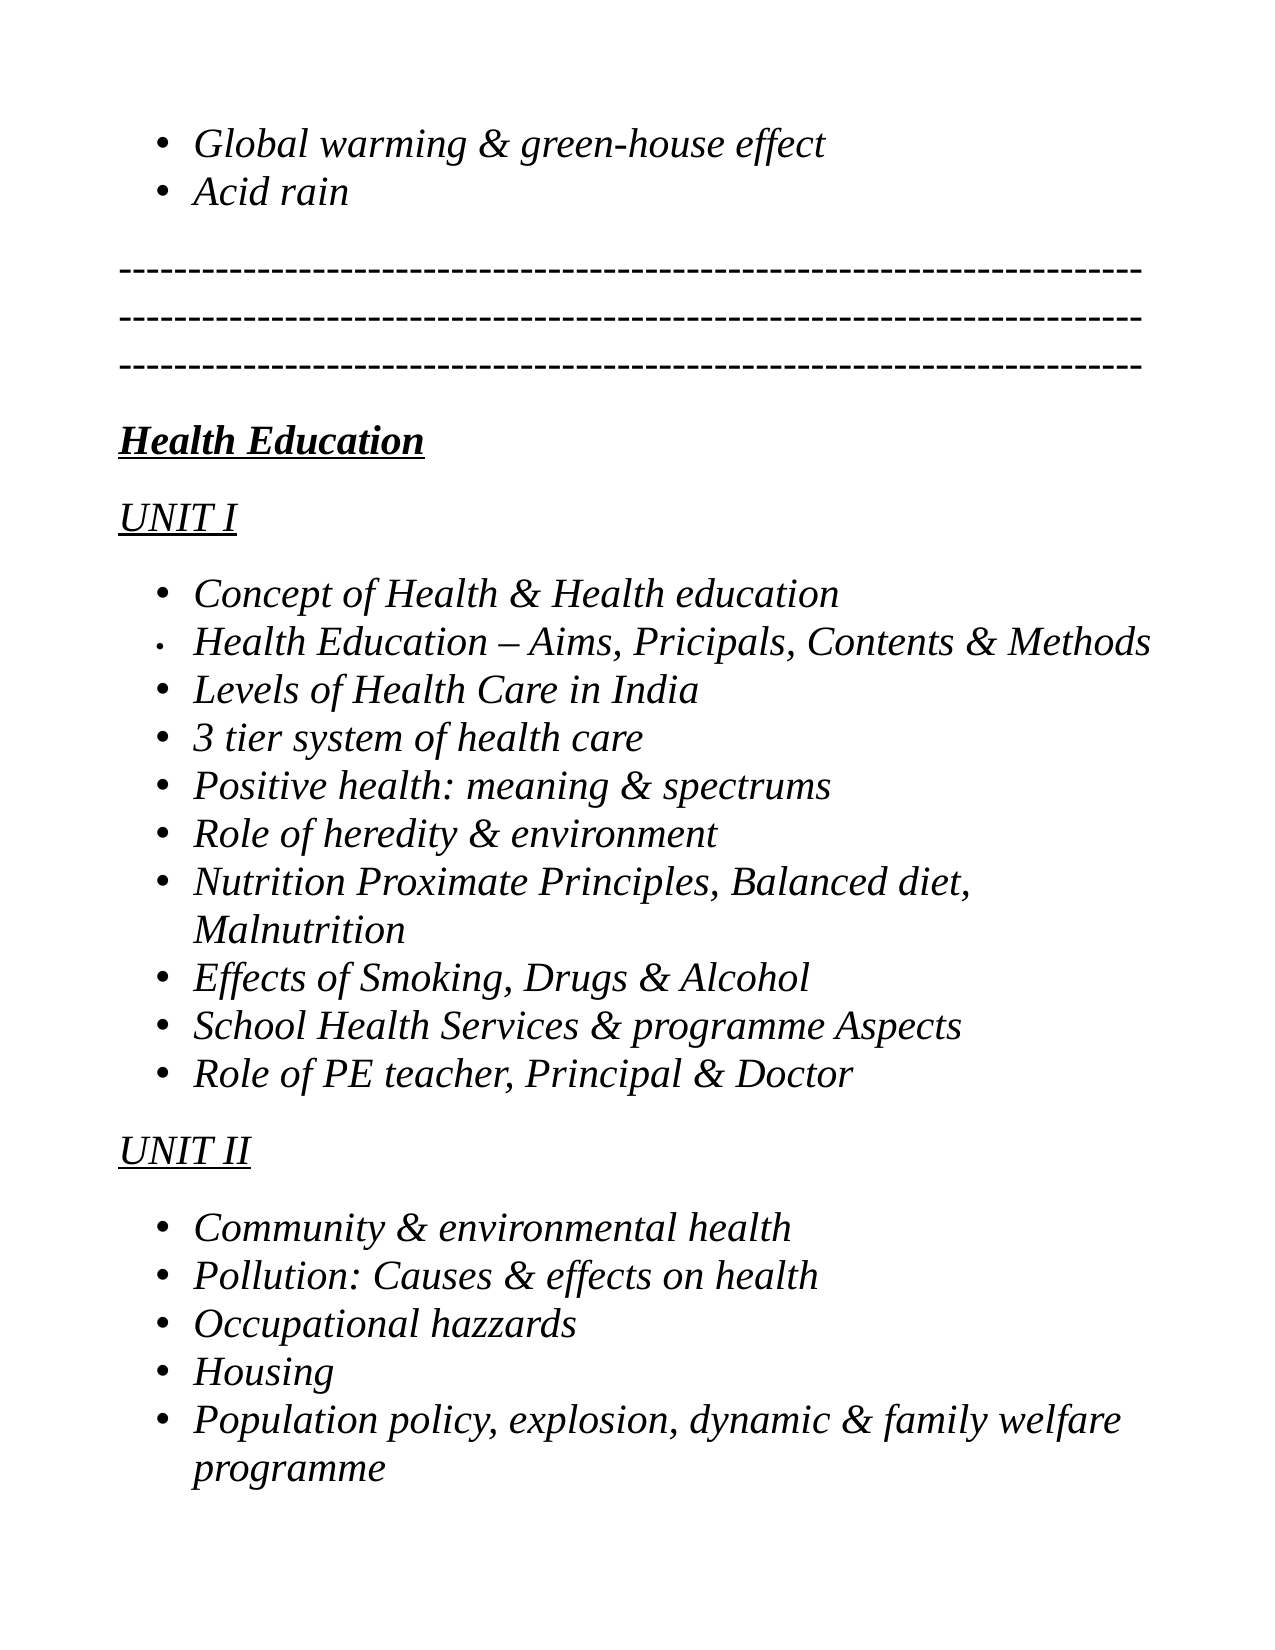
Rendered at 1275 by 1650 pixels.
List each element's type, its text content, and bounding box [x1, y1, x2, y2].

text Health Education [118, 415, 1157, 463]
list Role of PE teacher, Principal & Doctor [156, 1049, 1157, 1097]
list Concept of Health & Health education [156, 569, 1157, 617]
list Positive health: meaning & spectrums [156, 761, 1157, 809]
text UNIT I [118, 492, 1157, 540]
list Acid rain [156, 166, 1157, 214]
list Pollution: Causes & effects on health [156, 1250, 1157, 1298]
list School Health Services & programme Aspects [156, 1001, 1157, 1049]
list Community & environmental health [156, 1202, 1157, 1250]
list Occupational hazzards [156, 1298, 1157, 1346]
list Levels of Health Care in India [156, 665, 1157, 713]
list Global warming & green-house effect [156, 118, 1157, 166]
list Role of heredity & environment [156, 809, 1157, 857]
text ------------------------------------------------------------------------------------------------------------------------------------------------------------------------------------------------------------------------------ [118, 243, 1157, 387]
list Population policy, explosion, dynamic & family welfare programme [156, 1394, 1157, 1490]
list 3 tier system of health care [156, 713, 1157, 761]
list Effects of Smoking, Drugs & Alcohol [156, 953, 1157, 1001]
list Nutrition Proximate Principles, Balanced diet, Malnutrition [156, 857, 1157, 953]
list Health Education – Aims, Pricipals, Contents & Methods [156, 617, 1157, 665]
list Housing [156, 1346, 1157, 1394]
text UNIT II [118, 1126, 1157, 1173]
